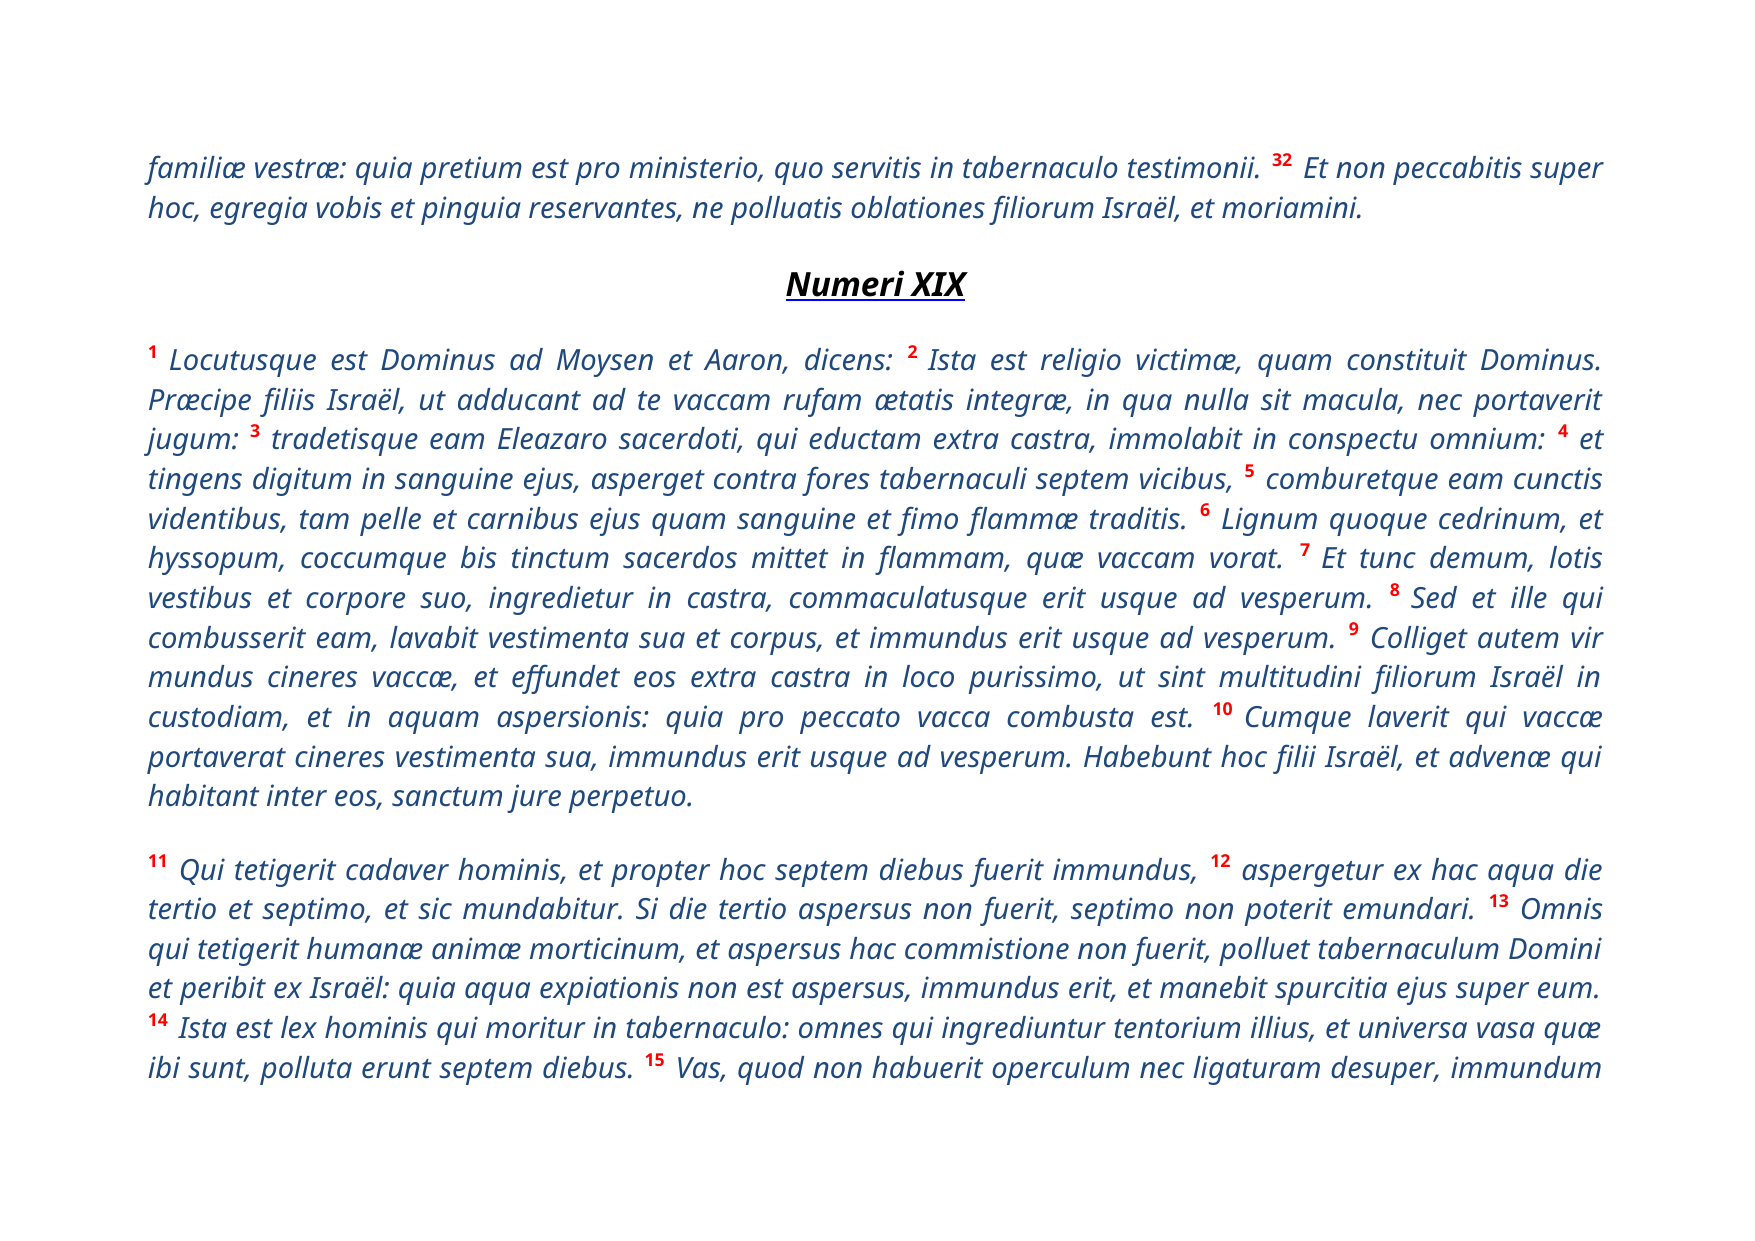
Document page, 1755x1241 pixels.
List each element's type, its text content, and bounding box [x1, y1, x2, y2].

text 11 Qui tetigerit cadaver hominis, et propter hoc septem diebus fuerit immundus, 12 aspergetur ex hac aqua die tertio et septimo, et sic mundabitur. Si die tertio aspersus non fuerit, septimo non poterit emundari. 13 Omnis qui tetigerit humanæ animæ morticinum, et aspersus hac commistione non fuerit, polluet tabernaculum Domini et peribit ex Israël: quia aqua expiationis non est aspersus, immundus erit, et manebit spurcitia ejus super eum. 14 Ista est lex hominis qui moritur in tabernaculo: omnes qui ingrediuntur tentorium illius, et universa vasa quæ ibi sunt, polluta erunt septem diebus. 15 Vas, quod non habuerit operculum nec ligaturam desuper, immundum [148, 849, 1606, 1087]
text Numeri XIX [148, 260, 1606, 306]
text familiæ vestræ: quia pretium est pro ministerio, quo servitis in tabernaculo testimonii. 32 Et non peccabitis super hoc, egregia vobis et pinguia reservantes, ne polluatis oblationes filiorum Israël, et moriamini. [148, 148, 1606, 227]
text 1 Locutusque est Dominus ad Moysen et Aaron, dicens: 2 Ista est religio victimæ, quam constituit Dominus. Præcipe filiis Israël, ut adducant ad te vaccam rufam ætatis integræ, in qua nulla sit macula, nec portaverit jugum: 3 tradetisque eam Eleazaro sacerdoti, qui eductam extra castra, immolabit in conspectu omnium: 4 et tingens digitum in sanguine ejus, asperget contra fores tabernaculi septem vicibus, 5 comburetque eam cunctis videntibus, tam pelle et carnibus ejus quam sanguine et fimo flammæ traditis. 6 Lignum quoque cedrinum, et hyssopum, coccumque bis tinctum sacerdos mittet in flammam, quæ vaccam vorat. 7 Et tunc demum, lotis vestibus et corpore suo, ingredietur in castra, commaculatusque erit usque ad vesperum. 8 Sed et ille qui combusserit eam, lavabit vestimenta sua et corpus, et immundus erit usque ad vesperum. 9 Colliget autem vir mundus cineres vaccæ, et effundet eos extra castra in loco purissimo, ut sint multitudini filiorum Israël in custodiam, et in aquam aspersionis: quia pro peccato vacca combusta est. 10 Cumque laverit qui vaccæ portaverat cineres vestimenta sua, immundus erit usque ad vesperum. Habebunt hoc filii Israël, et advenæ qui habitant inter eos, sanctum jure perpetuo. [148, 339, 1606, 815]
